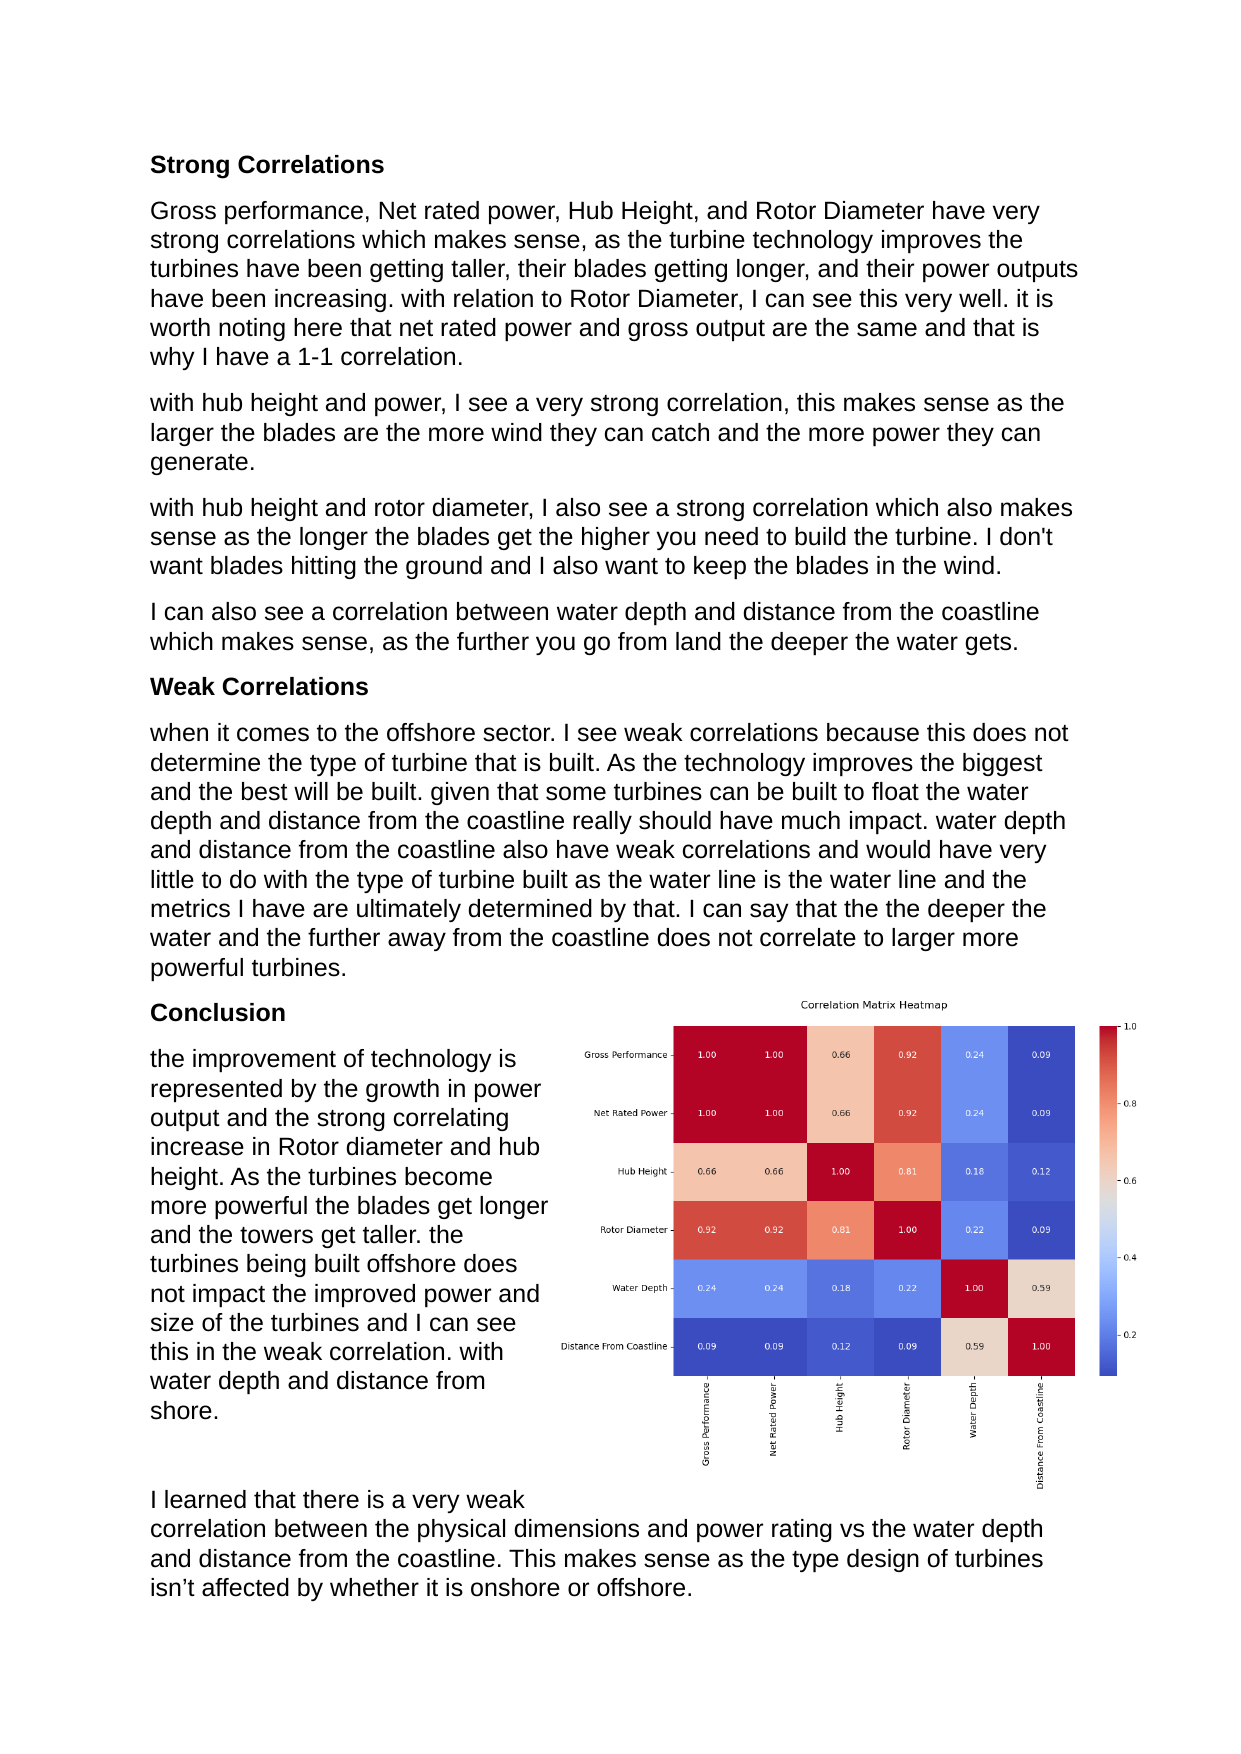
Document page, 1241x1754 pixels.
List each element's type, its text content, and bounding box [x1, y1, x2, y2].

text Conclusion [150, 998, 551, 1027]
text with hub height and rotor diameter, I also see a strong correlation which also makes sense as the longer the blades get the higher you need to build the turbine. I don't want blades hitting the ground and I also want to keep the blades in the wind. [150, 493, 1090, 580]
text when it comes to the offshore sector. I see weak correlations because this does not determine the type of turbine that is built. As the technology improves the biggest and the best will be built. given that some turbines can be built to float the water depth and distance from the coastline really should have much impact. water depth and distance from the coastline also have weak correlations and would have very little to do with the type of turbine built as the water line is the water line and the metrics I have are ultimately determined by that. I can say that the the deeper the water and the further away from the coastline does not correlate to larger more powerful turbines. [150, 718, 1090, 981]
text I learned that there is a very weak correlation between the physical dimensions and power rating vs the water depth and distance from the coastline. This makes sense as the type design of turbines isn’t affected by whether it is onshore or offshore. [150, 1485, 1090, 1602]
text Gross performance, Net rated power, Hub Height, and Rotor Diameter have very strong correlations which makes sense, as the turbine technology improves the turbines have been getting taller, their blades getting longer, and their power outputs have been increasing. with relation to Rotor Diameter, I can see this very well. it is worth noting here that net rated power and gross output are the same and that is why I have a 1-1 correlation. [150, 196, 1090, 371]
text Weak Correlations [150, 672, 1090, 701]
text I can also see a correlation between water depth and distance from the coastline which makes sense, as the further you go from land the deeper the water gets. [150, 597, 1090, 655]
text Strong Correlations [150, 150, 1090, 179]
text the improvement of technology is represented by the growth in power output and the strong correlating increase in Rotor diameter and hub height. As the turbines become more powerful the blades get longer and the towers get taller. the turbines being built offshore does not impact the improved power and size of the turbines and I can see this in the weak correlation. with water depth and distance from shore. [150, 1044, 551, 1424]
text with hub height and power, I see a very strong correlation, this makes sense as the larger the blades are the more wind they can catch and the more power they can generate. [150, 388, 1090, 476]
